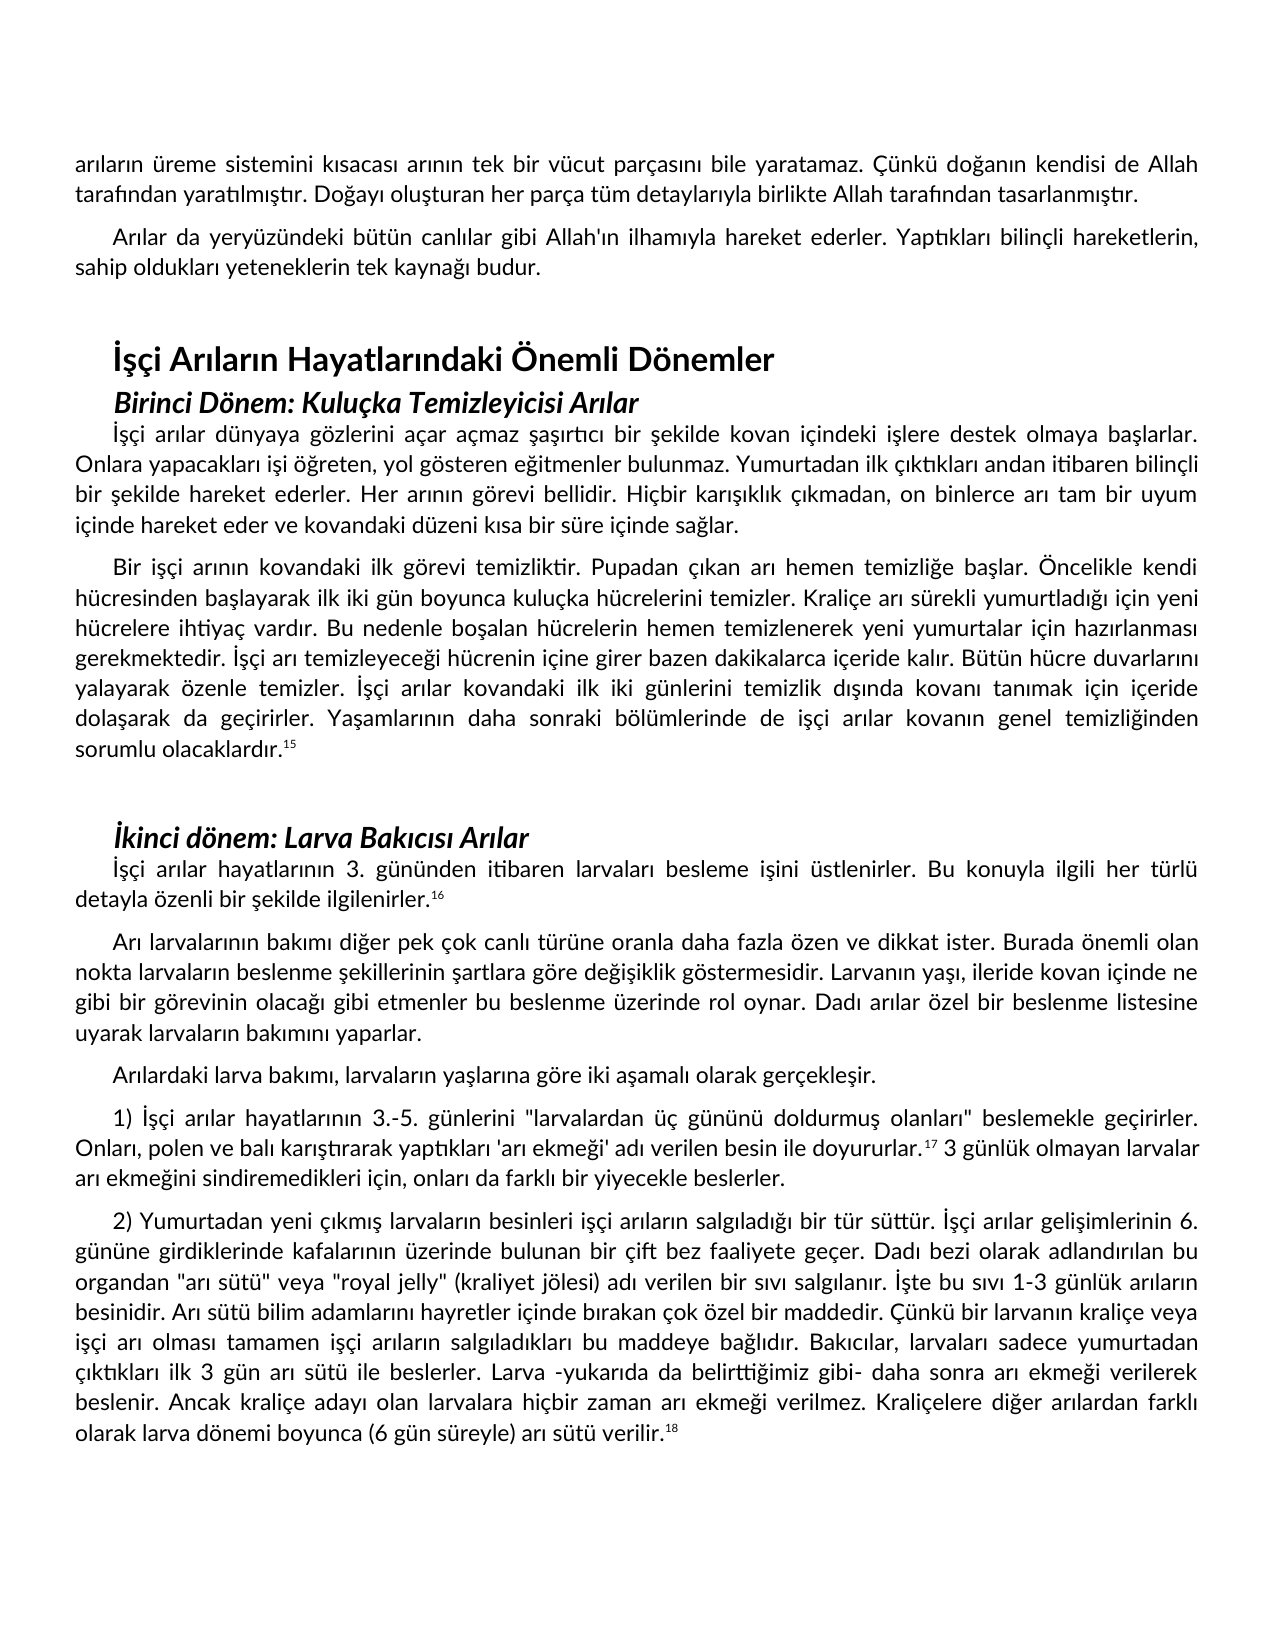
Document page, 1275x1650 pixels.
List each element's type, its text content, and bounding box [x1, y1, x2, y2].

text İşçi arılar hayatlarının 3. gününden itibaren larvaları besleme işini üstlenirler. Bu konuyla ilgili her türlü detayla özenli bir şekilde ilgilenirler.16 [75, 855, 1200, 912]
text Bir işçi arının kovandaki ilk görevi temizliktir. Pupadan çıkan arı hemen temizliğe başlar. Öncelikle kendi hücresinden başlayarak ilk iki gün boyunca kuluçka hücrelerini temizler. Kraliçe arı sürekli yumurtladığı için yeni hücrelere ihtiyaç vardır. Bu nedenle boşalan hücrelerin hemen temizlenerek yeni yumurtalar için hazırlanması gerekmektedir. İşçi arı temizleyeceği hücrenin içine girer bazen dakikalarca içeride kalır. Bütün hücre duvarlarını yalayarak özenle temizler. İşçi arılar kovandaki ilk iki günlerini temizlik dışında kovanı tanımak için içeride dolaşarak da geçirirler. Yaşamlarının daha sonraki bölümlerinde de işçi arılar kovanın genel temizliğinden sorumlu olacaklardır.15 [75, 553, 1200, 762]
subtitle İşçi Arıların Hayatlarındaki Önemli Dönemler [112, 338, 1200, 378]
text Arılar da yeryüzündeki bütün canlılar gibi Allah'ın ilhamıyla hareket ederler. Yaptıkları bilinçli hareketlerin, sahip oldukları yeteneklerin tek kaynağı budur. [75, 223, 1200, 281]
text arıların üreme sistemini kısacası arının tek bir vücut parçasını bile yaratamaz. Çünkü doğanın kendisi de Allah tarafından yaratılmıştır. Doğayı oluşturan her parça tüm detaylarıyla birlikte Allah tarafından tasarlanmıştır. [75, 150, 1200, 208]
subtitle İkinci dönem: Larva Bakıcısı Arılar [113, 820, 1200, 855]
text Arı larvalarının bakımı diğer pek çok canlı türüne oranla daha fazla özen ve dikkat ister. Burada önemli olan nokta larvaların beslenme şekillerinin şartlara göre değişiklik göstermesidir. Larvanın yaşı, ileride kovan içinde ne gibi bir görevinin olacağı gibi etmenler bu beslenme üzerinde rol oynar. Dadı arılar özel bir beslenme listesine uyarak larvaların bakımını yaparlar. [75, 928, 1200, 1046]
text 2) Yumurtadan yeni çıkmış larvaların besinleri işçi arıların salgıladığı bir tür süttür. İşçi arılar gelişimlerinin 6. gününe girdiklerinde kafalarının üzerinde bulunan bir çift bez faaliyete geçer. Dadı bezi olarak adlandırılan bu organdan "arı sütü" veya "royal jelly" (kraliyet jölesi) adı verilen bir sıvı salgılanır. İşte bu sıvı 1-3 günlük arıların besinidir. Arı sütü bilim adamlarını hayretler içinde bırakan çok özel bir maddedir. Çünkü bir larvanın kraliçe veya işçi arı olması tamamen işçi arıların salgıladıkları bu maddeye bağlıdır. Bakıcılar, larvaları sadece yumurtadan çıktıkları ilk 3 gün arı sütü ile beslerler. Larva -yukarıda da belirttiğimiz gibi- daha sonra arı ekmeği verilerek beslenir. Ancak kraliçe adayı olan larvalara hiçbir zaman arı ekmeği verilmez. Kraliçelere diğer arılardan farklı olarak larva dönemi boyunca (6 gün süreyle) arı sütü verilir.18 [75, 1207, 1200, 1446]
text Arılardaki larva bakımı, larvaların yaşlarına göre iki aşamalı olarak gerçekleşir. [75, 1061, 1200, 1088]
text İşçi arılar dünyaya gözlerini açar açmaz şaşırtıcı bir şekilde kovan içindeki işlere destek olmaya başlarlar. Onlara yapacakları işi öğreten, yol gösteren eğitmenler bulunmaz. Yumurtadan ilk çıktıkları andan itibaren bilinçli bir şekilde hareket ederler. Her arının görevi bellidir. Hiçbir karışıklık çıkmadan, on binlerce arı tam bir uyum içinde hareket eder ve kovandaki düzeni kısa bir süre içinde sağlar. [75, 420, 1200, 538]
subtitle Birinci Dönem: Kuluçka Temizleyicisi Arılar [113, 385, 1200, 420]
text 1) İşçi arılar hayatlarının 3.-5. günlerini "larvalardan üç gününü doldurmuş olanları" beslemekle geçirirler. Onları, polen ve balı karıştırarak yaptıkları 'arı ekmeği' adı verilen besin ile doyururlar.17 3 günlük olmayan larvalar arı ekmeğini sindiremedikleri için, onları da farklı bir yiyecekle beslerler. [75, 1104, 1200, 1192]
